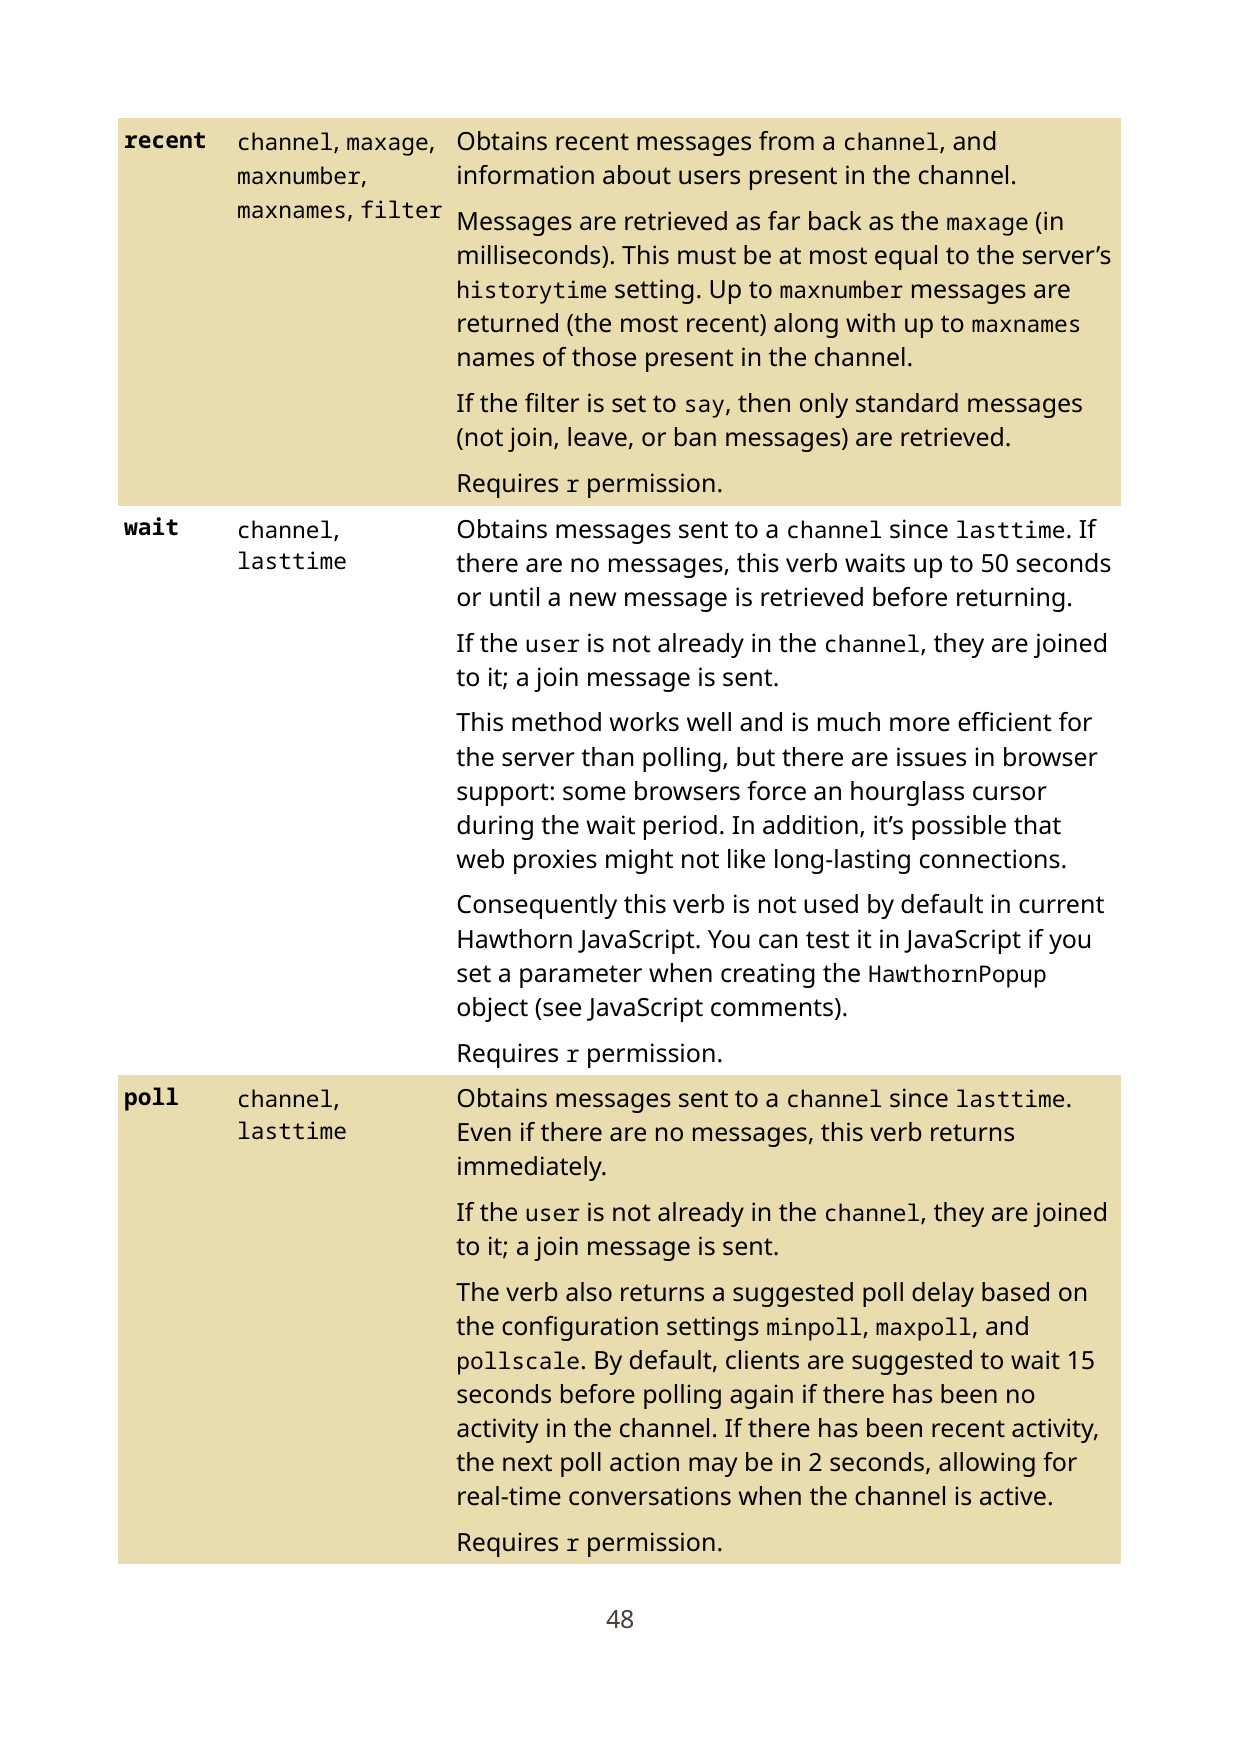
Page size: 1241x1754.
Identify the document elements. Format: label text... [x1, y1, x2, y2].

table_cell poll [118, 1075, 231, 1564]
table_cell Obtains messages sent to a channel since lasttime. Even if there are no messages, this verb returns immediately. If the user is not already in the channel, they are joined to it; a join message is sent. The verb also returns a suggested poll delay based on the configuration settings minpoll, maxpoll, and pollscale. By default, clients are suggested to wait 15 seconds before polling again if there has been no activity in the channel. If there has been recent activity, the next poll action may be in 2 seconds, allowing for real-time conversations when the channel is active. Requires r permission. [450, 1075, 1121, 1564]
table_cell channel, lasttime [231, 506, 450, 1075]
table_cell wait [118, 506, 231, 1075]
table_cell recent [118, 118, 231, 506]
table_cell channel, maxage, maxnumber, maxnames, filter [231, 118, 450, 506]
table_cell Obtains messages sent to a channel since lasttime. If there are no messages, this verb waits up to 50 seconds or until a new message is retrieved before returning. If the user is not already in the channel, they are joined to it; a join message is sent. This method works well and is much more efficient for the server than polling, but there are issues in browser support: some browsers force an hourglass cursor during the wait period. In addition, it’s possible that web proxies might not like long-lasting connections. Consequently this verb is not used by default in current Hawthorn JavaScript. You can test it in JavaScript if you set a parameter when creating the HawthornPopup object (see JavaScript comments). Requires r permission. [450, 506, 1121, 1075]
table_cell channel, lasttime [231, 1075, 450, 1564]
table_cell Obtains recent messages from a channel, and information about users present in the channel. Messages are retrieved as far back as the maxage (in milliseconds). This must be at most equal to the server’s historytime setting. Up to maxnumber messages are returned (the most recent) along with up to maxnames names of those present in the channel. If the filter is set to say, then only standard messages (not join, leave, or ban messages) are retrieved. Requires r permission. [450, 118, 1121, 506]
